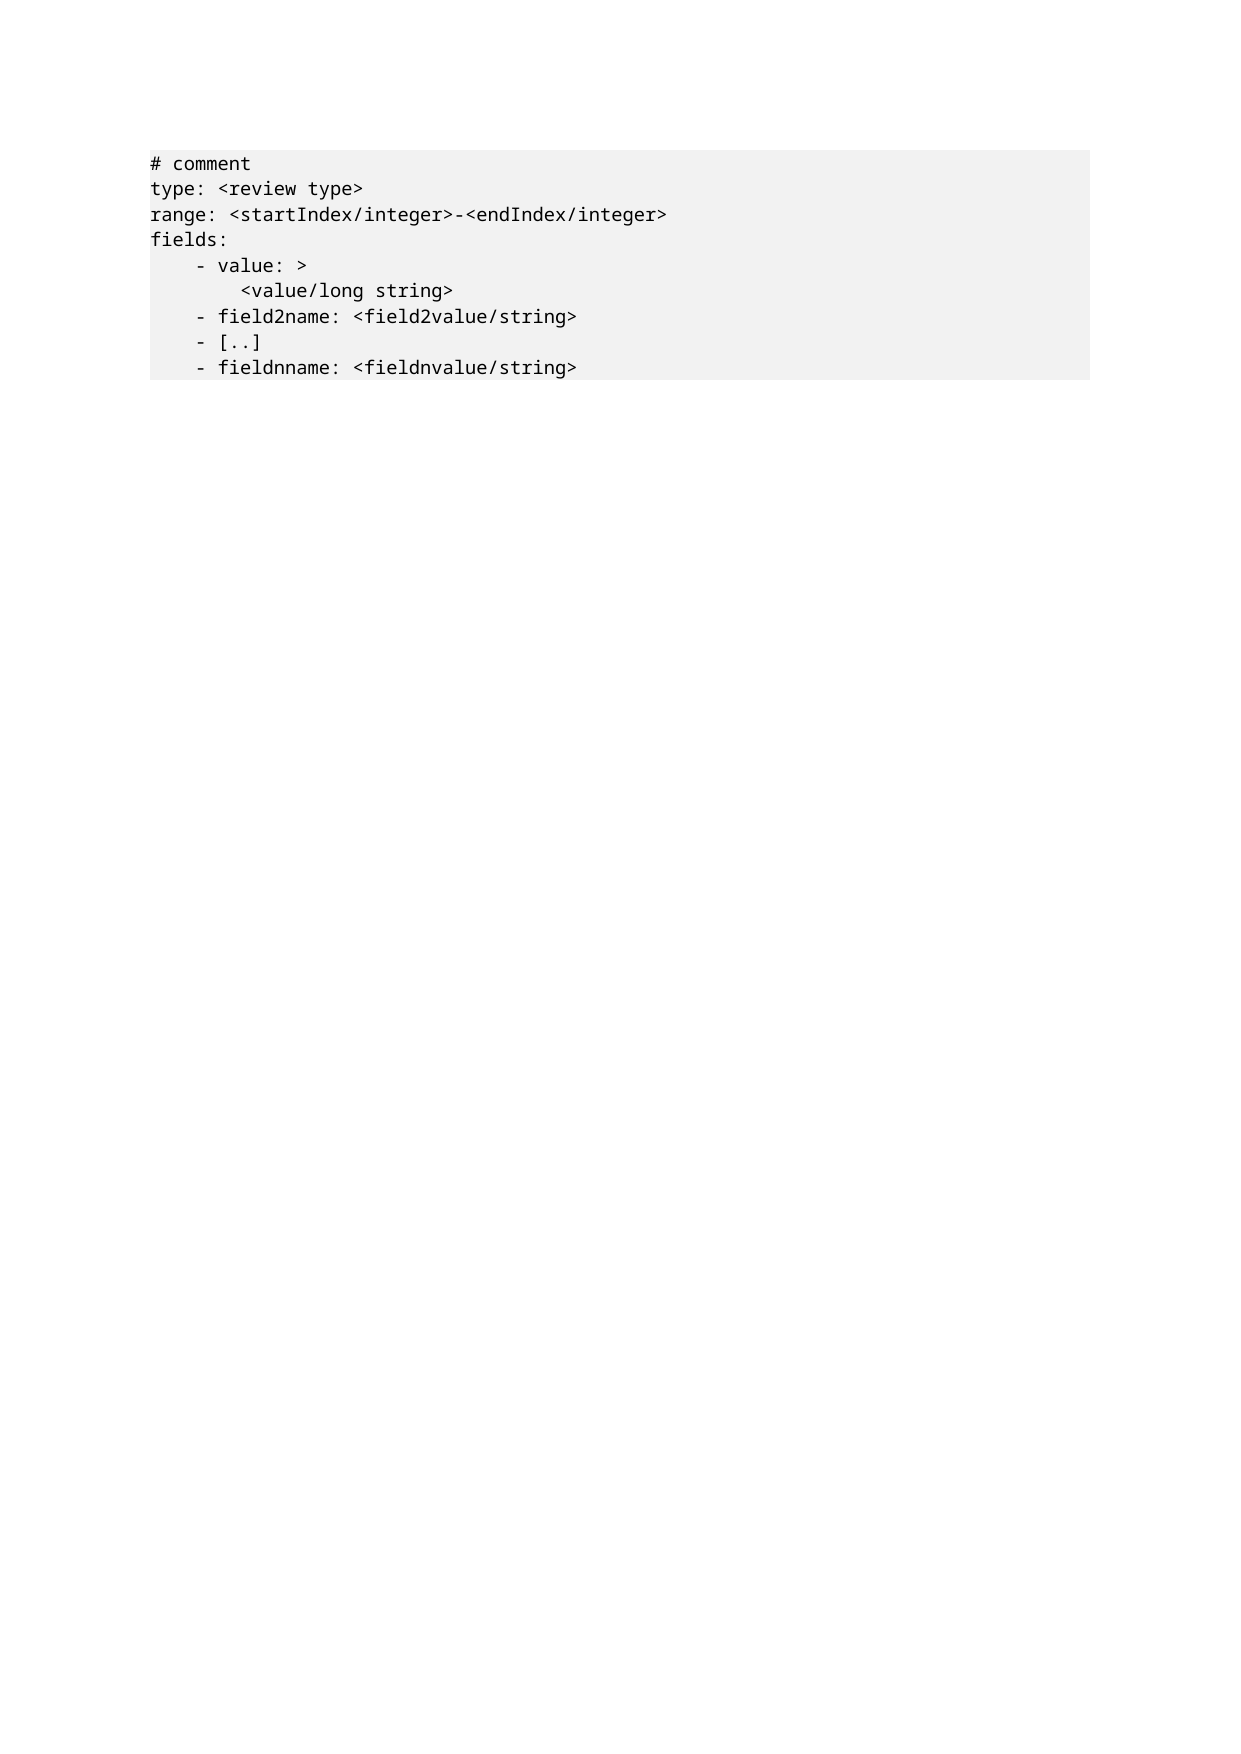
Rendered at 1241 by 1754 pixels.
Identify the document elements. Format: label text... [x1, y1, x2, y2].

text <value/long string> [150, 278, 1090, 303]
text - field2name: <field2value/string> [150, 303, 1090, 329]
text - [..] [150, 329, 1090, 354]
text - fieldnname: <fieldnvalue/string> [150, 354, 1090, 380]
text type: <review type> [150, 176, 1090, 201]
text # comment [150, 150, 1090, 176]
text - value: > [150, 252, 1090, 278]
text fields: [150, 227, 1090, 252]
text range: <startIndex/integer>-<endIndex/integer> [150, 201, 1090, 227]
